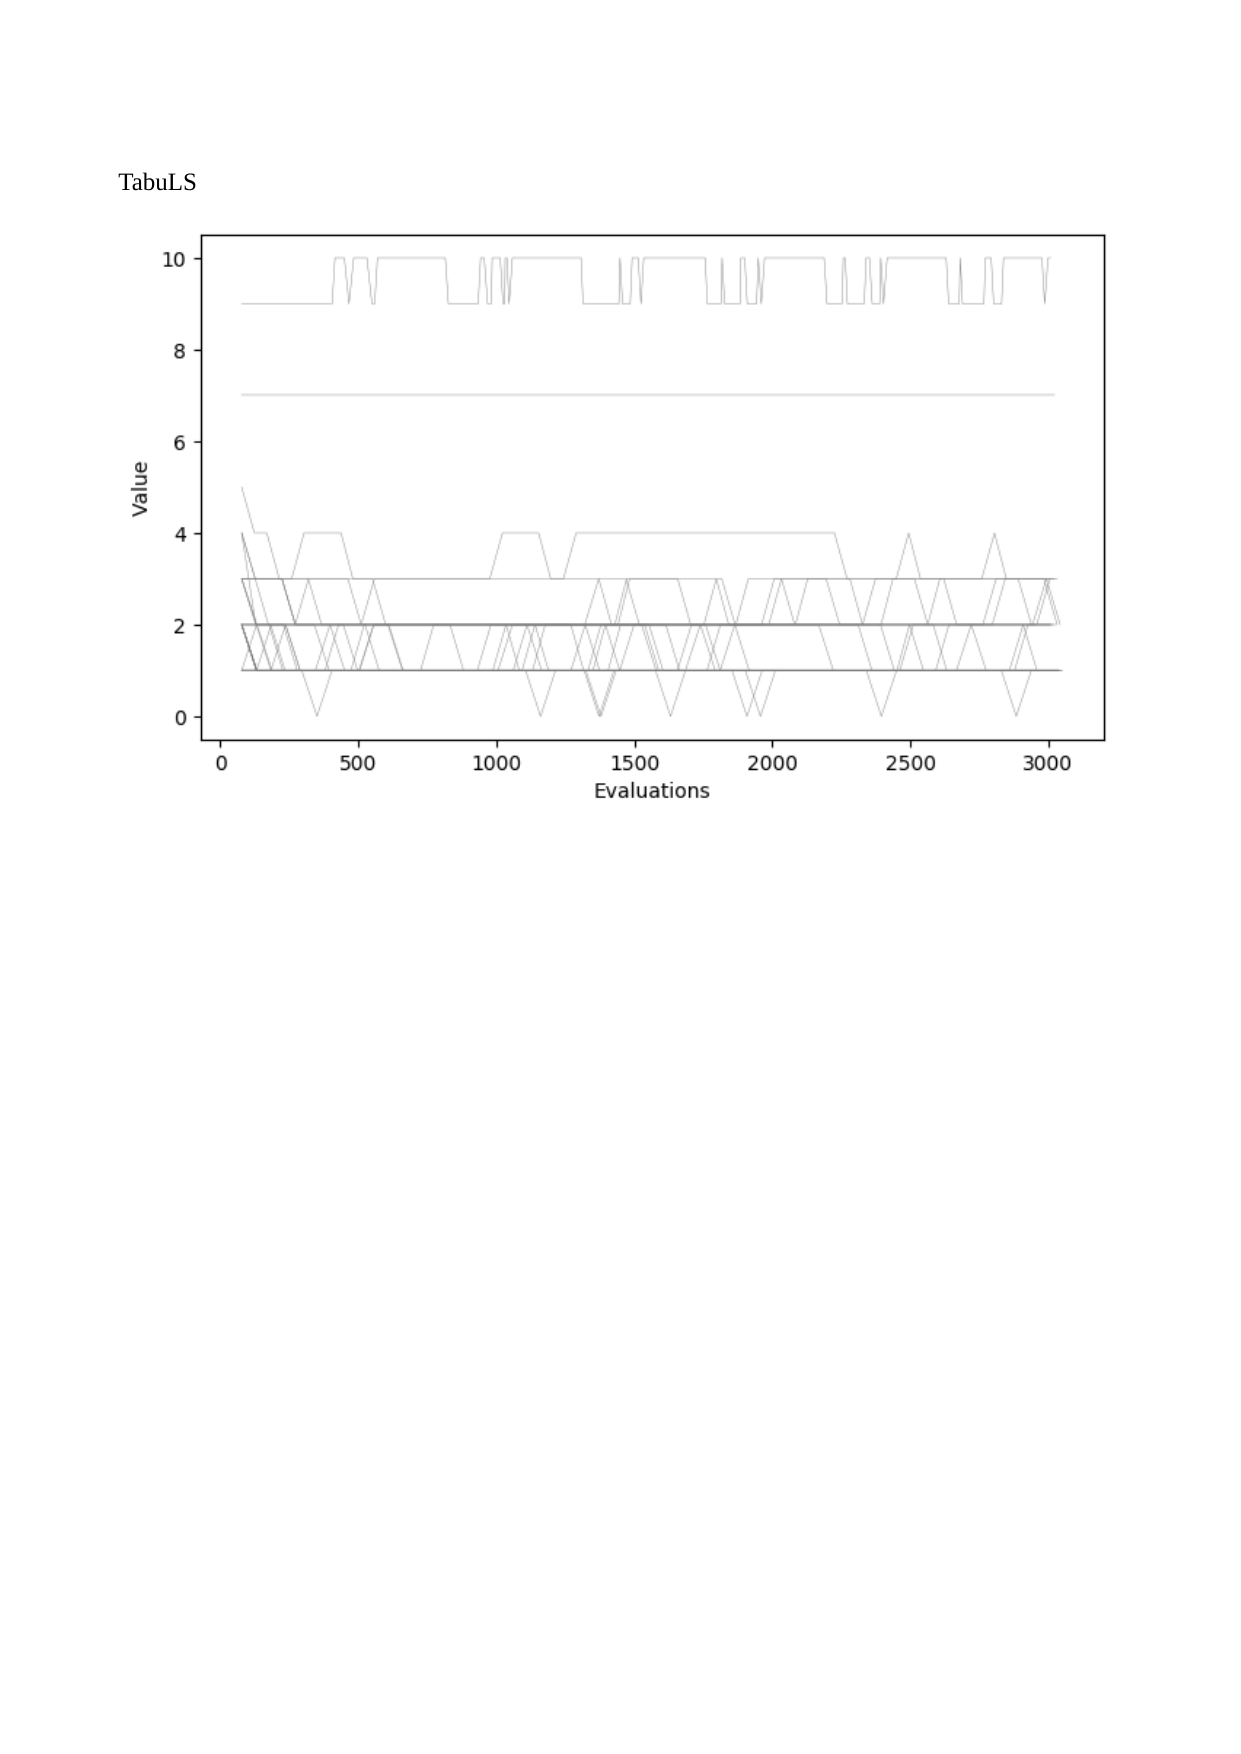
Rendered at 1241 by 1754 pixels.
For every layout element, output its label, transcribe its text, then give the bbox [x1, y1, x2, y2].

text TabuLS [118, 167, 1122, 196]
picture [118, 216, 1123, 817]
